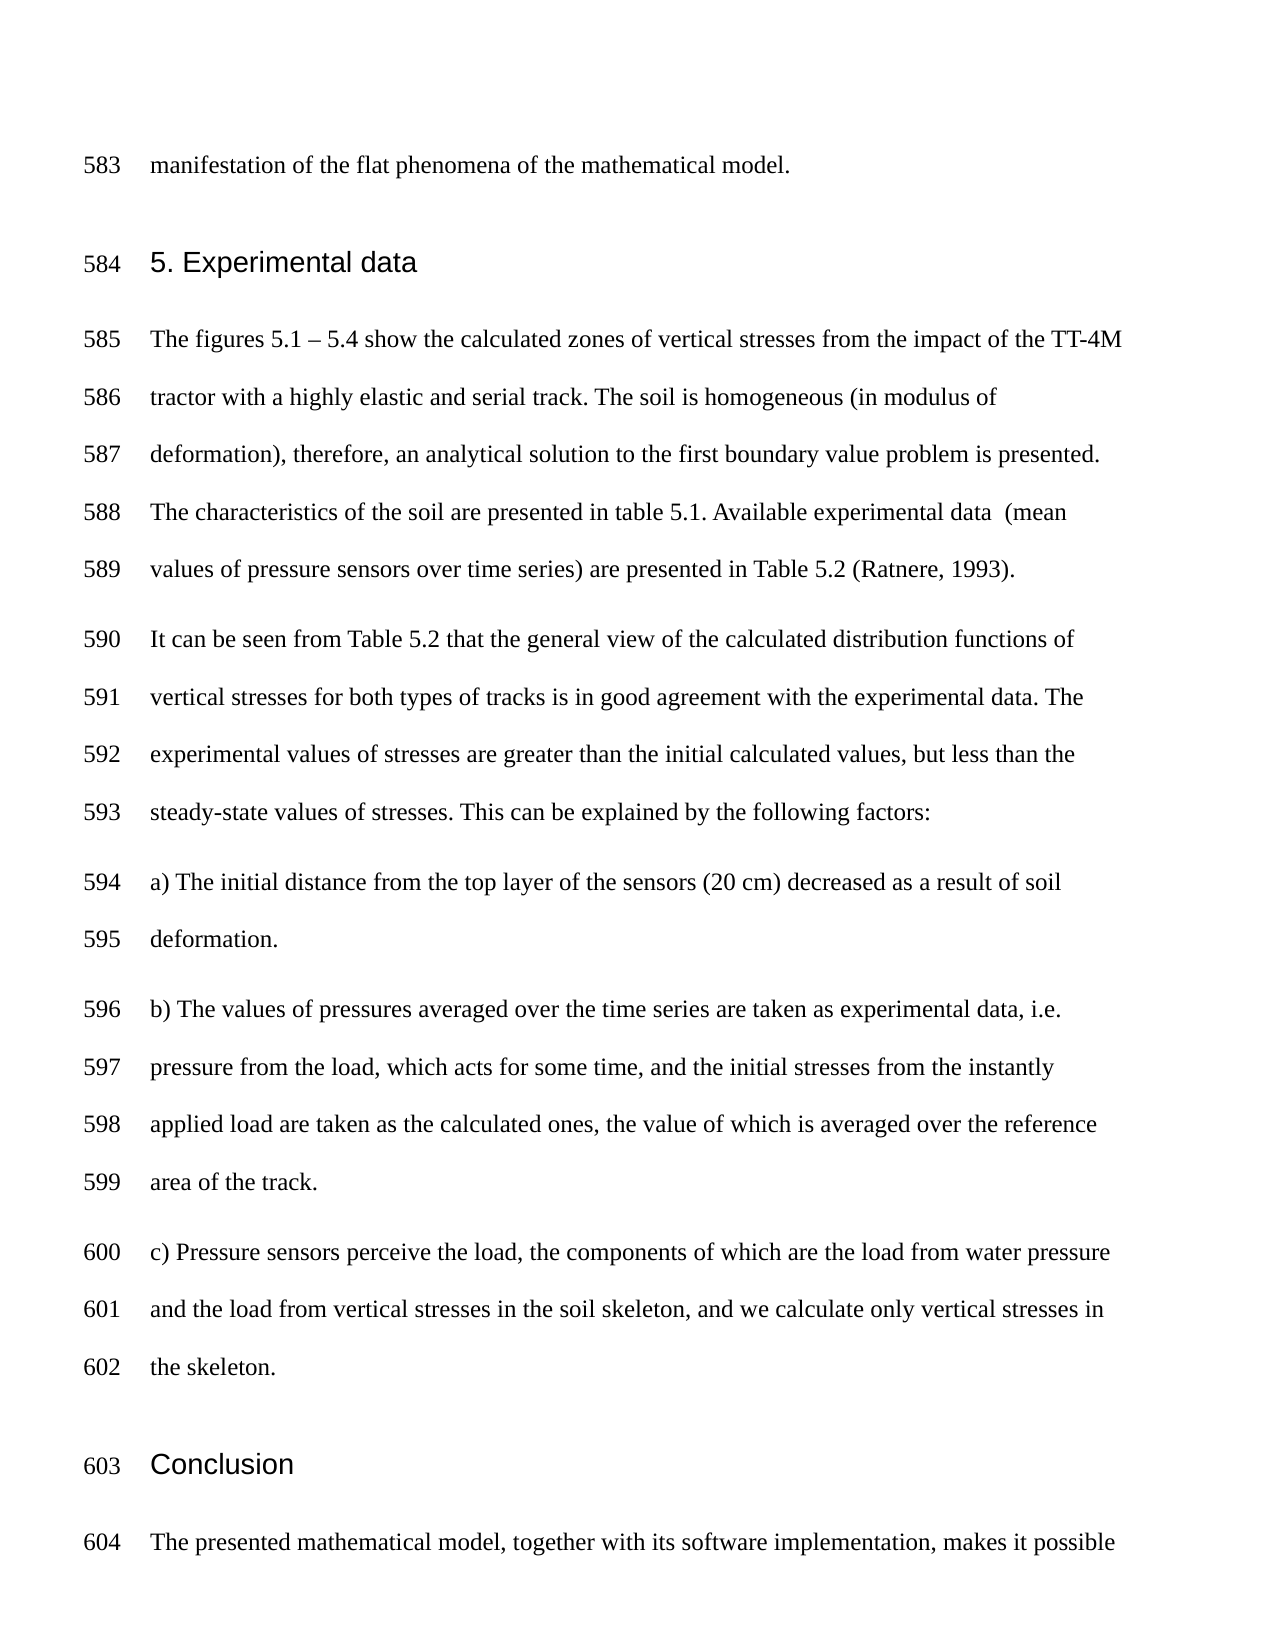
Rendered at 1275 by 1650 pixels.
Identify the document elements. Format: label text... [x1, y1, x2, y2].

text The figures 5.1 – 5.4 show the calculated zones of vertical stresses from the impact of the TT-4M tractor with a highly elastic and serial track. The soil is homogeneous (in modulus of deformation), therefore, an analytical solution to the first boundary value problem is presented. The characteristics of the soil are presented in table 5.1. Available experimental data (mean values ​​of pressure sensors over time series) are presented in Table 5.2 (Ratnere, 1993). [150, 324, 1125, 583]
text The presented mathematical model, together with its software implementation, makes it possible [150, 1527, 1125, 1555]
subtitle Conclusion [150, 1447, 1125, 1481]
text It can be seen from Table 5.2 that the general view of the calculated distribution functions of vertical stresses for both types of tracks is in good agreement with the experimental data. The experimental values ​​of stresses are greater than the initial calculated values, but less than the steady-state values ​​of stresses. This can be explained by the following factors: [150, 624, 1125, 826]
text b) The values ​​of pressures averaged over the time series are taken as experimental data, i.e. pressure from the load, which acts for some time, and the initial stresses from the instantly applied load are taken as the calculated ones, the value of which is averaged over the reference area of ​​the track. [150, 994, 1125, 1196]
text manifestation of the flat phenomena of the mathematical model. [150, 150, 1125, 179]
text c) Pressure sensors perceive the load, the components of which are the load from water pressure and the load from vertical stresses in the soil skeleton, and we calculate only vertical stresses in the skeleton. [150, 1237, 1125, 1381]
subtitle 5. Experimental data [150, 245, 1125, 278]
text a) The initial distance from the top layer of the sensors (20 cm) decreased as a result of soil deformation. [150, 867, 1125, 953]
